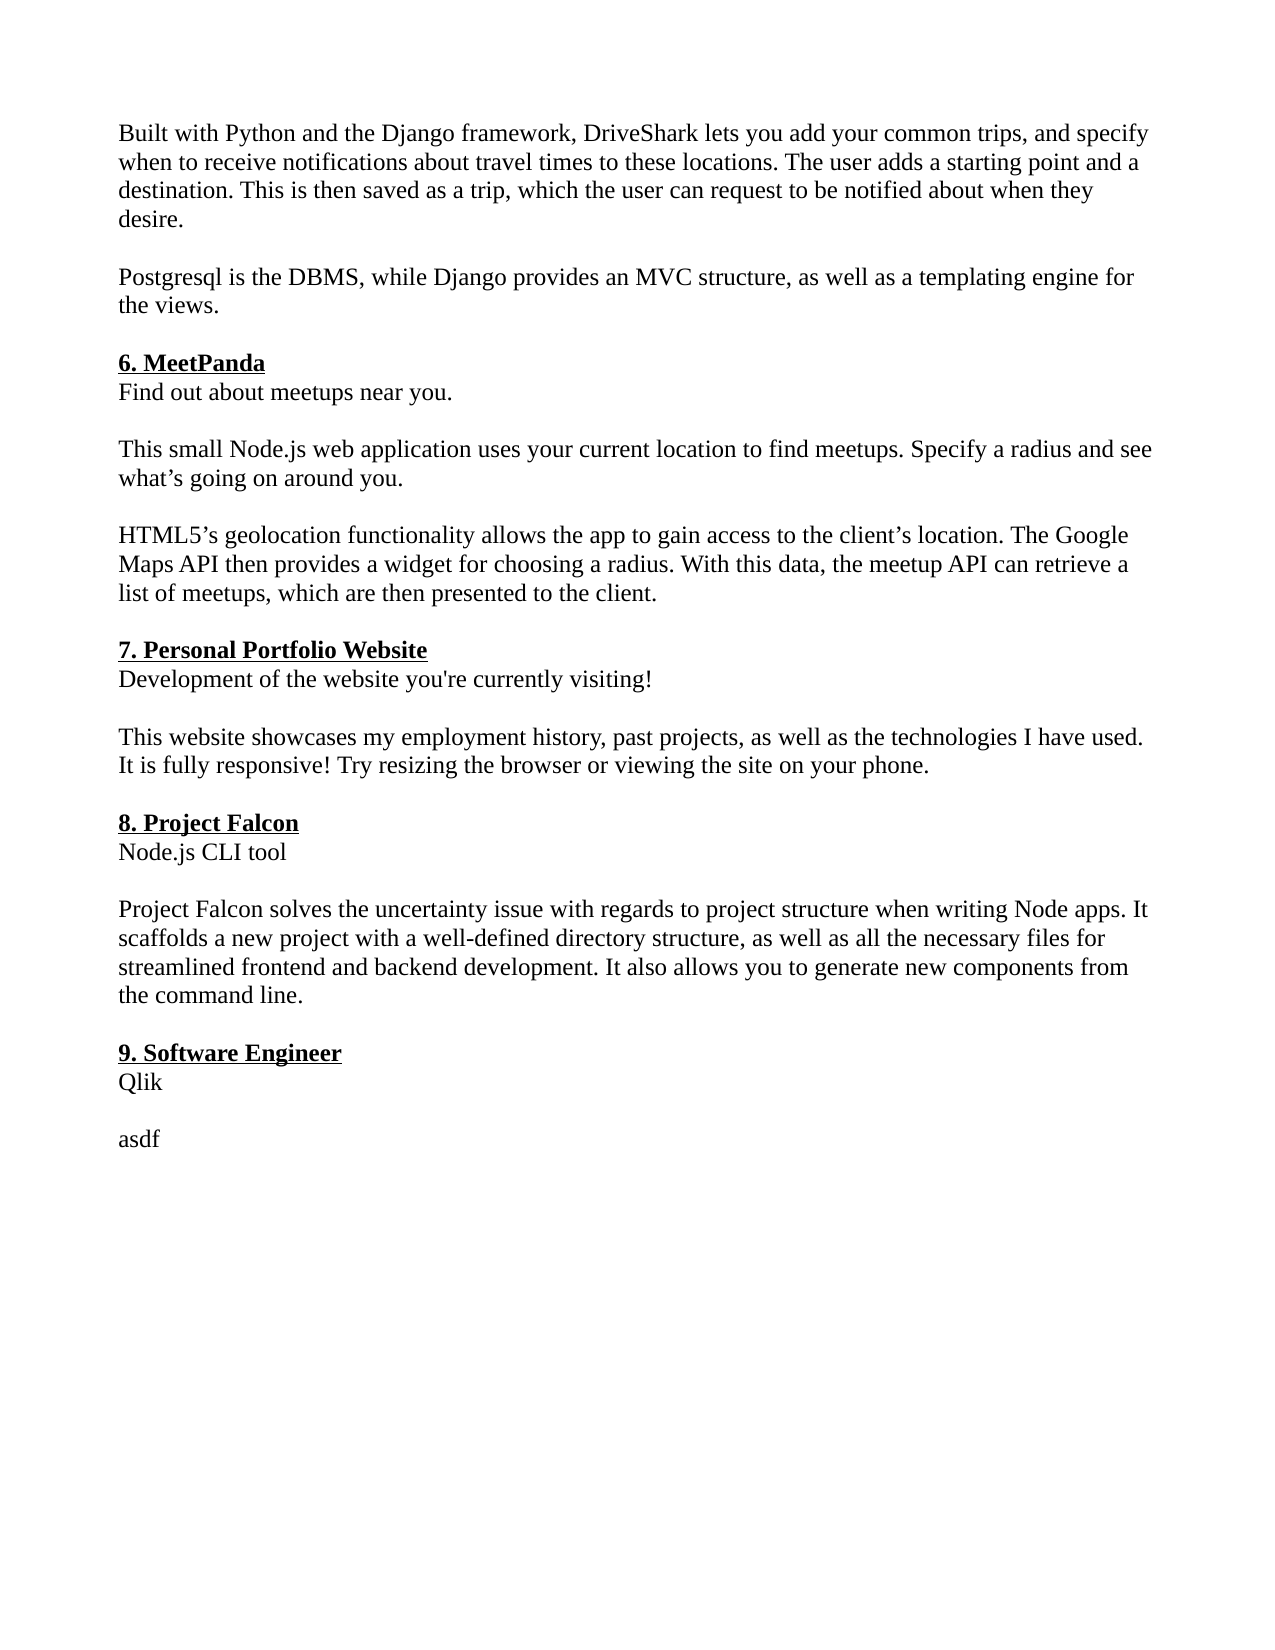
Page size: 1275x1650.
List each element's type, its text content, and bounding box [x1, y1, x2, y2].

text This website showcases my employment history, past projects, as well as the technologies I have used. [118, 722, 1157, 751]
text Project Falcon solves the uncertainty issue with regards to project structure when writing Node apps. It scaffolds a new project with a well-defined directory structure, as well as all the necessary files for streamlined frontend and backend development. It also allows you to generate new components from the command line. [118, 894, 1157, 1009]
text Node.js CLI tool [118, 837, 1157, 866]
text Development of the website you're currently visiting! [118, 664, 1157, 693]
text HTML5’s geolocation functionality allows the app to gain access to the client’s location. The Google Maps API then provides a widget for choosing a radius. With this data, the meetup API can retrieve a list of meetups, which are then presented to the client. [118, 521, 1157, 607]
text 8. Project Falcon [118, 808, 1157, 837]
text It is fully responsive! Try resizing the browser or viewing the site on your phone. [118, 751, 1157, 779]
text 7. Personal Portfolio Website [118, 636, 1157, 664]
text This small Node.js web application uses your current location to find meetups. Specify a radius and see what’s going on around you. [118, 434, 1157, 492]
text Postgresql is the DBMS, while Django provides an MVC structure, as well as a templating engine for the views. [118, 262, 1157, 319]
text Qlik [118, 1067, 1157, 1096]
text Find out about meetups near you. [118, 377, 1157, 406]
text 9. Software Engineer [118, 1038, 1157, 1067]
text Built with Python and the Django framework, DriveShark lets you add your common trips, and specify when to receive notifications about travel times to these locations. The user adds a starting point and a destination. This is then saved as a trip, which the user can request to be notified about when they desire. [118, 118, 1157, 233]
text asdf [118, 1124, 1157, 1153]
text 6. MeetPanda [118, 348, 1157, 377]
